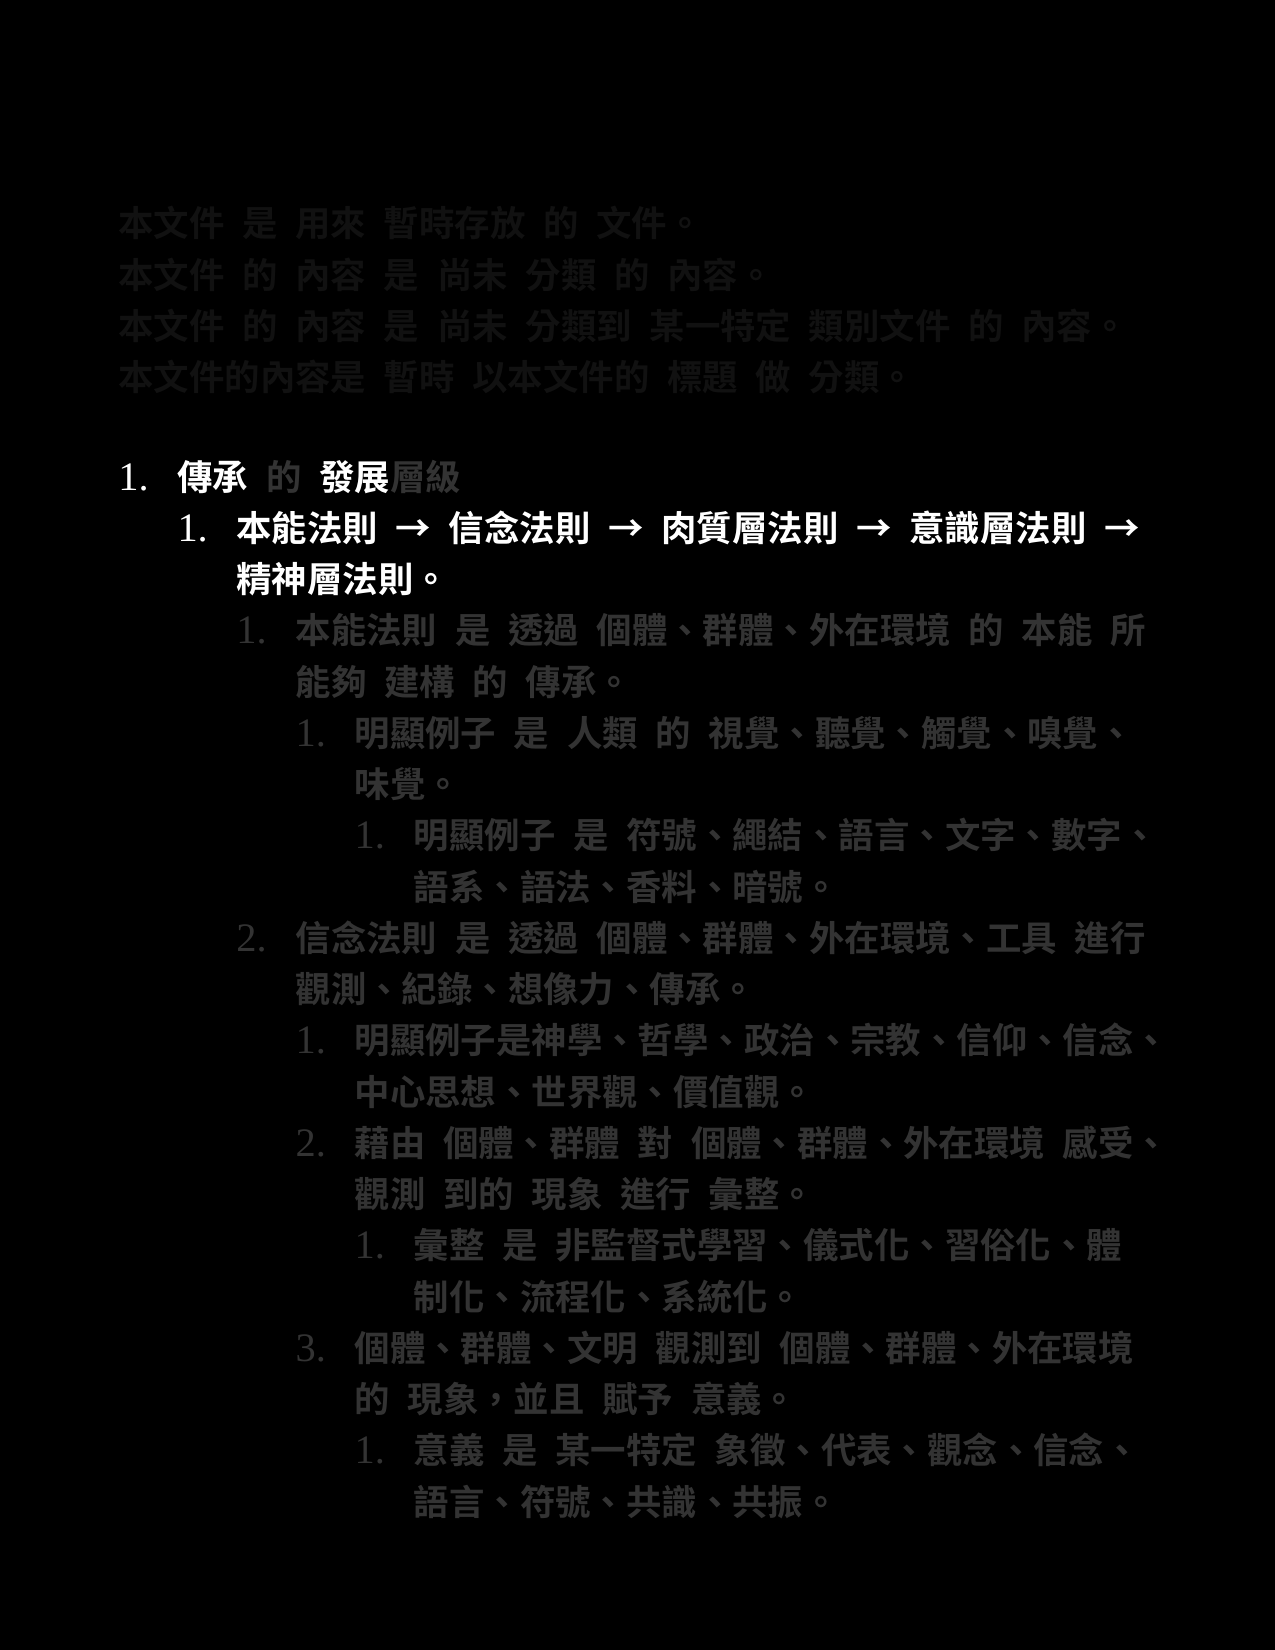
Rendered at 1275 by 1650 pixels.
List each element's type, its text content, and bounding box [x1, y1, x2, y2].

text 本文件 的 內容 是 尚未 分類 的 內容。 [118, 247, 1157, 298]
list 信念法則 是 透過 個體、群體、外在環境、工具 進行 觀測、紀錄、想像力、傳承。 [236, 910, 1157, 1013]
list 本能法則 → 信念法則 → 肉質層法則 → 意識層法則 → 精神層法則。 [177, 500, 1157, 603]
text 本文件 的 內容 是 尚未 分類到 某一特定 類別文件 的 內容。 [118, 298, 1157, 349]
list 個體、群體、文明 觀測到 個體、群體、外在環境 的 現象，並且 賦予 意義。 [295, 1320, 1157, 1423]
text 本文件的內容是 暫時 以本文件的 標題 做 分類。 [118, 349, 1157, 401]
list 明顯例子 是 符號、繩結、語言、文字、數字、語系、語法、香料、暗號。 [354, 808, 1157, 910]
list 傳承 的 發展層級 [118, 449, 1157, 500]
list 意義 是 某一特定 象徵、代表、觀念、信念、語言、符號、共識、共振。 [354, 1423, 1157, 1525]
list 明顯例子是神學、哲學、政治、宗教、信仰、信念、中心思想、世界觀、價值觀。 [295, 1013, 1157, 1115]
list 明顯例子 是 人類 的 視覺、聽覺、觸覺、嗅覺、味覺。 [295, 705, 1157, 808]
text 本文件 是 用來 暫時存放 的 文件。 [118, 196, 1157, 247]
list 彙整 是 非監督式學習、儀式化、習俗化、體制化、流程化、系統化。 [354, 1218, 1157, 1320]
list 藉由 個體、群體 對 個體、群體、外在環境 感受、觀測 到的 現象 進行 彙整。 [295, 1115, 1157, 1218]
list 本能法則 是 透過 個體、群體、外在環境 的 本能 所能夠 建構 的 傳承。 [236, 603, 1157, 705]
